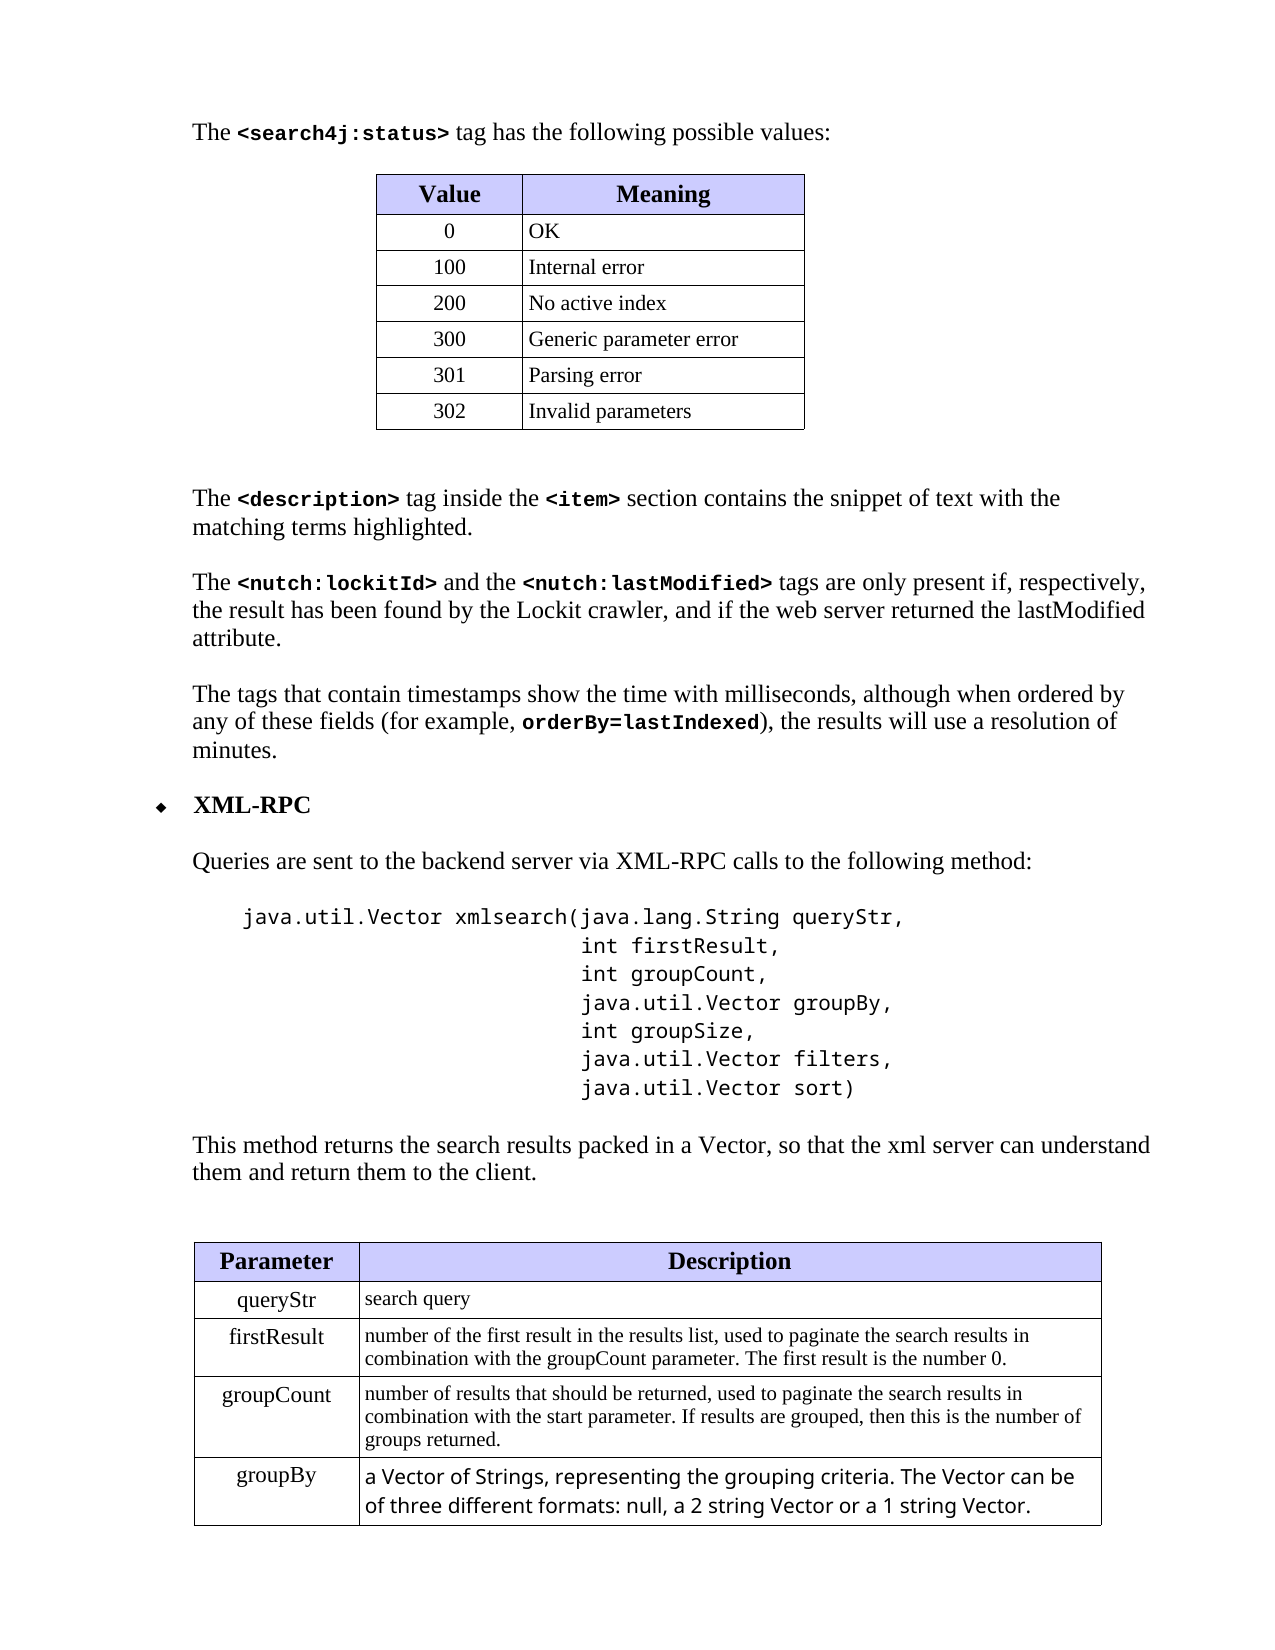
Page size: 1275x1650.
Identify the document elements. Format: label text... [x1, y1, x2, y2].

text This method returns the search results packed in a Vector, so that the xml server can understand them and return them to the client. [192, 1131, 1157, 1186]
table_cell a Vector of Strings, representing the grouping criteria. The Vector can be of three different formats: null, a 2 string Vector or a 1 string Vector. Null Vector: this indicates that no grouping should be done. II. 2 String Vector: the first component should be either "STORED" or "SIGNATURE" and the second component should be the field used to group. Example: [“STORED”,”country”] will group results using the country field. Each item in the group will have the same value for country than the other results in the group. Example: [“SIGNATURE”,”text”] will group results using the text field. Each item in the group will be “similar” (i.e. have the same “signature”) to the other results in the group. If the Vector is a 1 String Vector then that String should be "SIGNATURE". In this case a Signature group will occur, over the "text" field (default). This is the same as [“SIGNATURE”,”text”]. [360, 1458, 1101, 1525]
table_cell firstResult [195, 1319, 359, 1376]
table_cell Generic parameter error [523, 322, 804, 357]
table_header Parameter [195, 1243, 359, 1281]
text java.util.Vector groupBy, [118, 988, 1157, 1016]
list XML-RPC [156, 791, 1157, 819]
text Queries are sent to the backend server via XML-RPC calls to the following method: [192, 847, 1157, 874]
table_header Description [360, 1243, 1101, 1281]
text The <nutch:lockitId> and the <nutch:lastModified> tags are only present if, respectively, the result has been found by the Lockit crawler, and if the web server returned the lastModified attribute. [192, 568, 1157, 652]
table_header Meaning [523, 175, 804, 214]
table_cell queryStr [195, 1282, 359, 1318]
text int groupSize, [118, 1016, 1157, 1044]
text java.util.Vector filters, [118, 1044, 1157, 1073]
table_cell 301 [377, 358, 522, 393]
table_cell 200 [377, 286, 522, 321]
table_cell groupBy [195, 1458, 359, 1525]
text int firstResult, [118, 931, 1157, 959]
table_cell number of results that should be returned, used to paginate the search results in combination with the start parameter. If results are grouped, then this is the number of groups returned. [360, 1377, 1101, 1457]
table_cell No active index [523, 286, 804, 321]
text The <description> tag inside the <item> section contains the snippet of text with the matching terms highlighted. [192, 484, 1157, 540]
table_cell 300 [377, 322, 522, 357]
table_cell 100 [377, 251, 522, 285]
table_cell 302 [377, 394, 522, 429]
table_cell OK [523, 215, 804, 249]
table_cell Invalid parameters [523, 394, 804, 429]
table_cell number of the first result in the results list, used to paginate the search results in combination with the groupCount parameter. The first result is the number 0. [360, 1319, 1101, 1376]
text java.util.Vector sort) [118, 1073, 1157, 1101]
table_header Value [377, 175, 522, 214]
table_cell Parsing error [523, 358, 804, 393]
table_cell search query [360, 1282, 1101, 1318]
text java.util.Vector xmlsearch(java.lang.String queryStr, [192, 902, 1157, 931]
table_cell Internal error [523, 251, 804, 285]
text The tags that contain timestamps show the time with milliseconds, although when ordered by any of these fields (for example, orderBy=lastIndexed), the results will use a resolution of minutes. [192, 680, 1157, 764]
table_cell 0 [377, 215, 522, 249]
table_cell groupCount [195, 1377, 359, 1457]
text int groupCount, [118, 959, 1157, 988]
